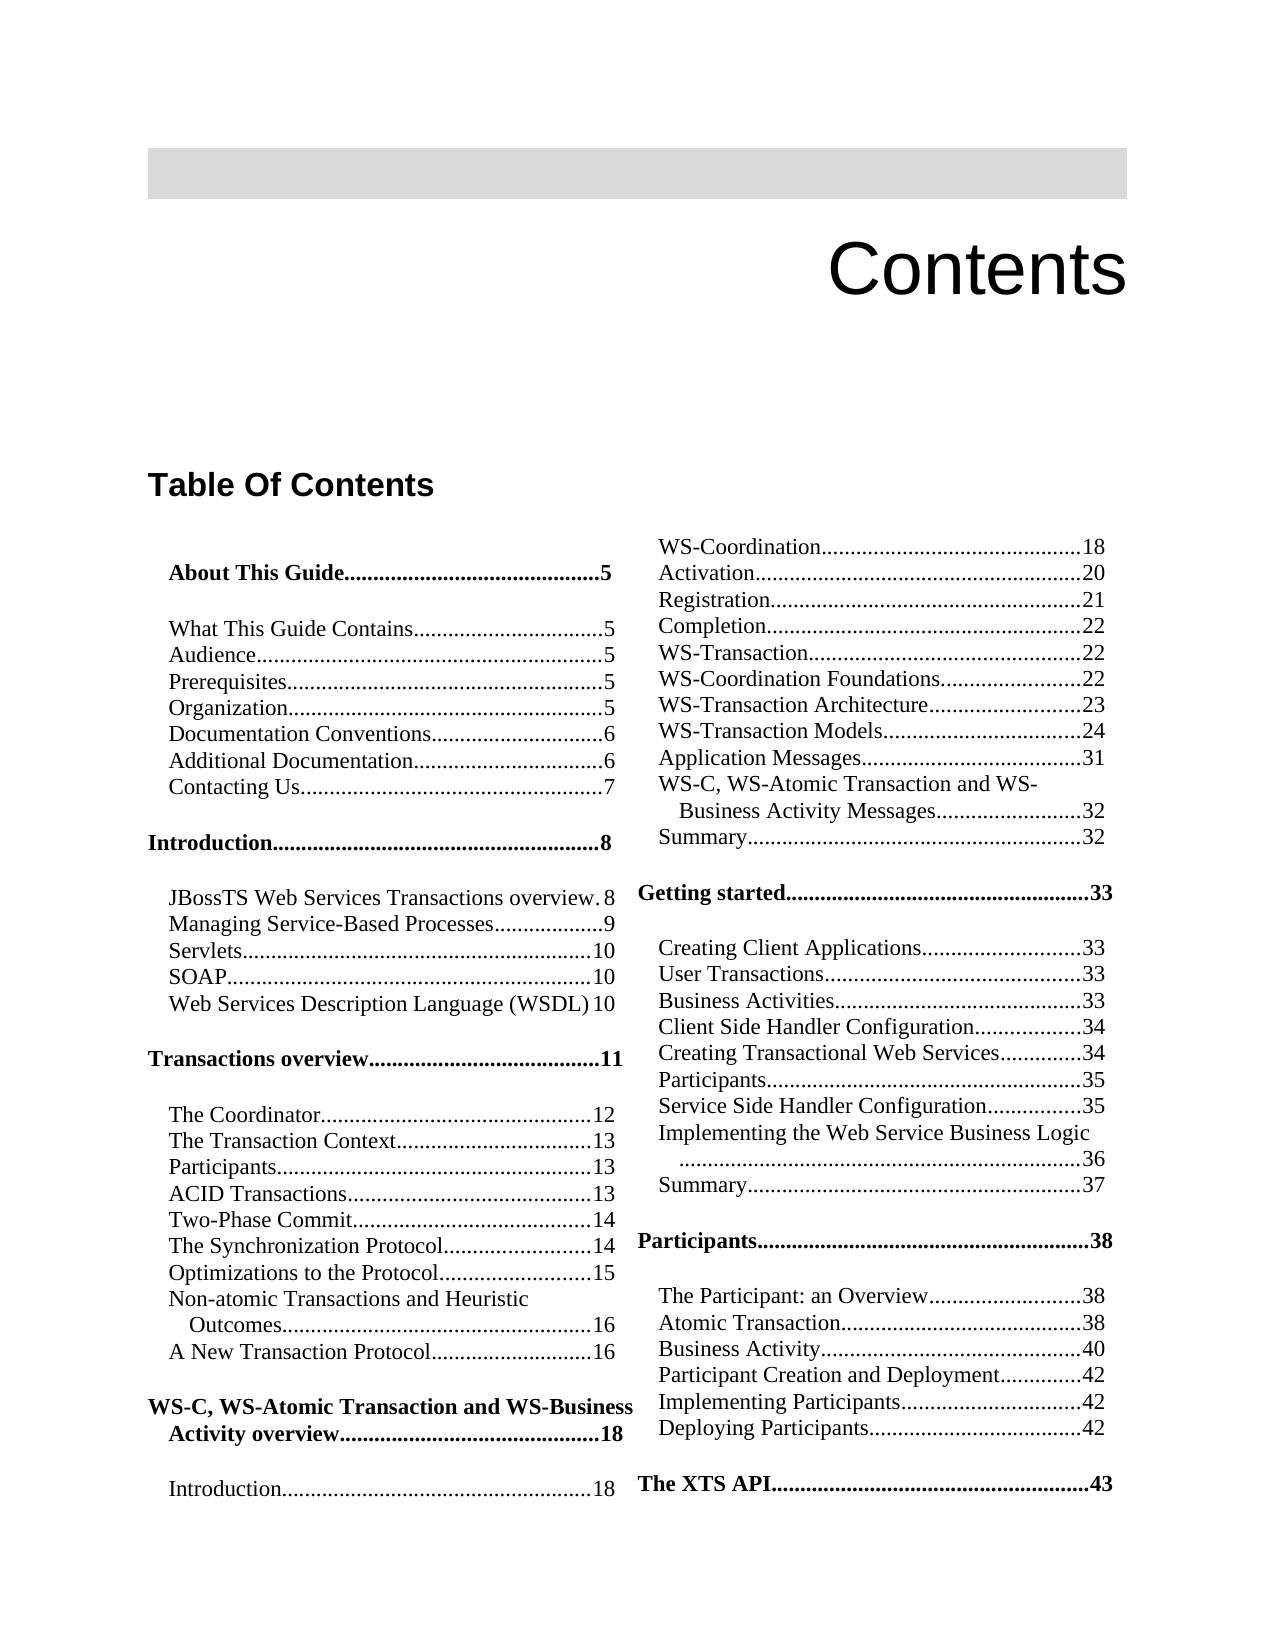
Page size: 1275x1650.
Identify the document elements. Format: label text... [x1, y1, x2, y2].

text Optimizations to the Protocol 15 [168, 1259, 615, 1285]
text Documentation Conventions 6 [168, 720, 615, 747]
text What This Guide Contains 5 [168, 615, 615, 641]
text Getting started 33 [637, 878, 1127, 905]
text Participants 13 [168, 1153, 615, 1180]
title Contents [263, 224, 1127, 310]
text Atomic Transaction 38 [658, 1309, 1105, 1335]
text The Coordinator 12 [168, 1101, 615, 1127]
text Transactions overview 11 [148, 1045, 637, 1071]
text WS-C, WS-Atomic Transaction and WS-Business Activity Messages 32 [658, 770, 1105, 823]
text ACID Transactions 13 [168, 1180, 615, 1206]
text Business Activities 33 [658, 987, 1105, 1013]
text WS-Coordination Foundations 22 [658, 665, 1105, 691]
text Web Services Description Language (WSDL) 10 [168, 989, 615, 1016]
text Managing Service-Based Processes 9 [168, 911, 615, 937]
text The Transaction Context 13 [168, 1127, 615, 1153]
text WS-Transaction 22 [658, 638, 1105, 665]
text Two-Phase Commit 14 [168, 1206, 615, 1232]
text Introduction 8 [148, 829, 637, 855]
text Deploying Participants 42 [658, 1414, 1105, 1440]
text Application Messages 31 [658, 744, 1105, 770]
text Additional Documentation 6 [168, 747, 615, 773]
text User Transactions 33 [658, 960, 1105, 987]
text Activation 20 [658, 559, 1105, 586]
text JBossTS Web Services Transactions overview 8 [168, 884, 615, 911]
text Participants 38 [637, 1227, 1127, 1253]
text Introduction 18 [168, 1475, 615, 1502]
text Contacting Us 7 [168, 773, 615, 799]
text Creating Client Applications 33 [658, 934, 1105, 960]
text Non-atomic Transactions and Heuristic Outcomes 16 [168, 1285, 615, 1338]
text Registration 21 [658, 586, 1105, 612]
text The XTS API 43 [637, 1469, 1127, 1496]
text Creating Transactional Web Services 34 [658, 1039, 1105, 1066]
text Implementing the Web Service Business Logic 36 [658, 1118, 1105, 1171]
text WS-Transaction Architecture 23 [658, 691, 1105, 718]
text The Synchronization Protocol 14 [168, 1232, 615, 1259]
text Client Side Handler Configuration 34 [658, 1013, 1105, 1039]
text Business Activity 40 [658, 1335, 1105, 1361]
text WS-Coordination 18 [658, 533, 1105, 559]
text Servlets 10 [168, 937, 615, 963]
text SOAP 10 [168, 963, 615, 989]
text Summary 32 [658, 823, 1105, 849]
text Implementing Participants 42 [658, 1388, 1105, 1414]
text Participants 35 [658, 1066, 1105, 1092]
text Prerequisites 5 [168, 668, 615, 694]
text Summary 37 [658, 1171, 1105, 1198]
subtitle Table Of Contents [148, 466, 1127, 504]
text Participant Creation and Deployment 42 [658, 1361, 1105, 1388]
text WS-Transaction Models 24 [658, 718, 1105, 744]
text Audience 5 [168, 641, 615, 668]
text The Participant: an Overview 38 [658, 1282, 1105, 1309]
text A New Transaction Protocol 16 [168, 1338, 615, 1364]
text Organization 5 [168, 694, 615, 720]
text About This Guide 5 [148, 533, 637, 586]
text WS-C, WS-Atomic Transaction and WS-Business Activity overview 18 [148, 1393, 637, 1446]
text Service Side Handler Configuration 35 [658, 1092, 1105, 1118]
text Completion 22 [658, 612, 1105, 638]
